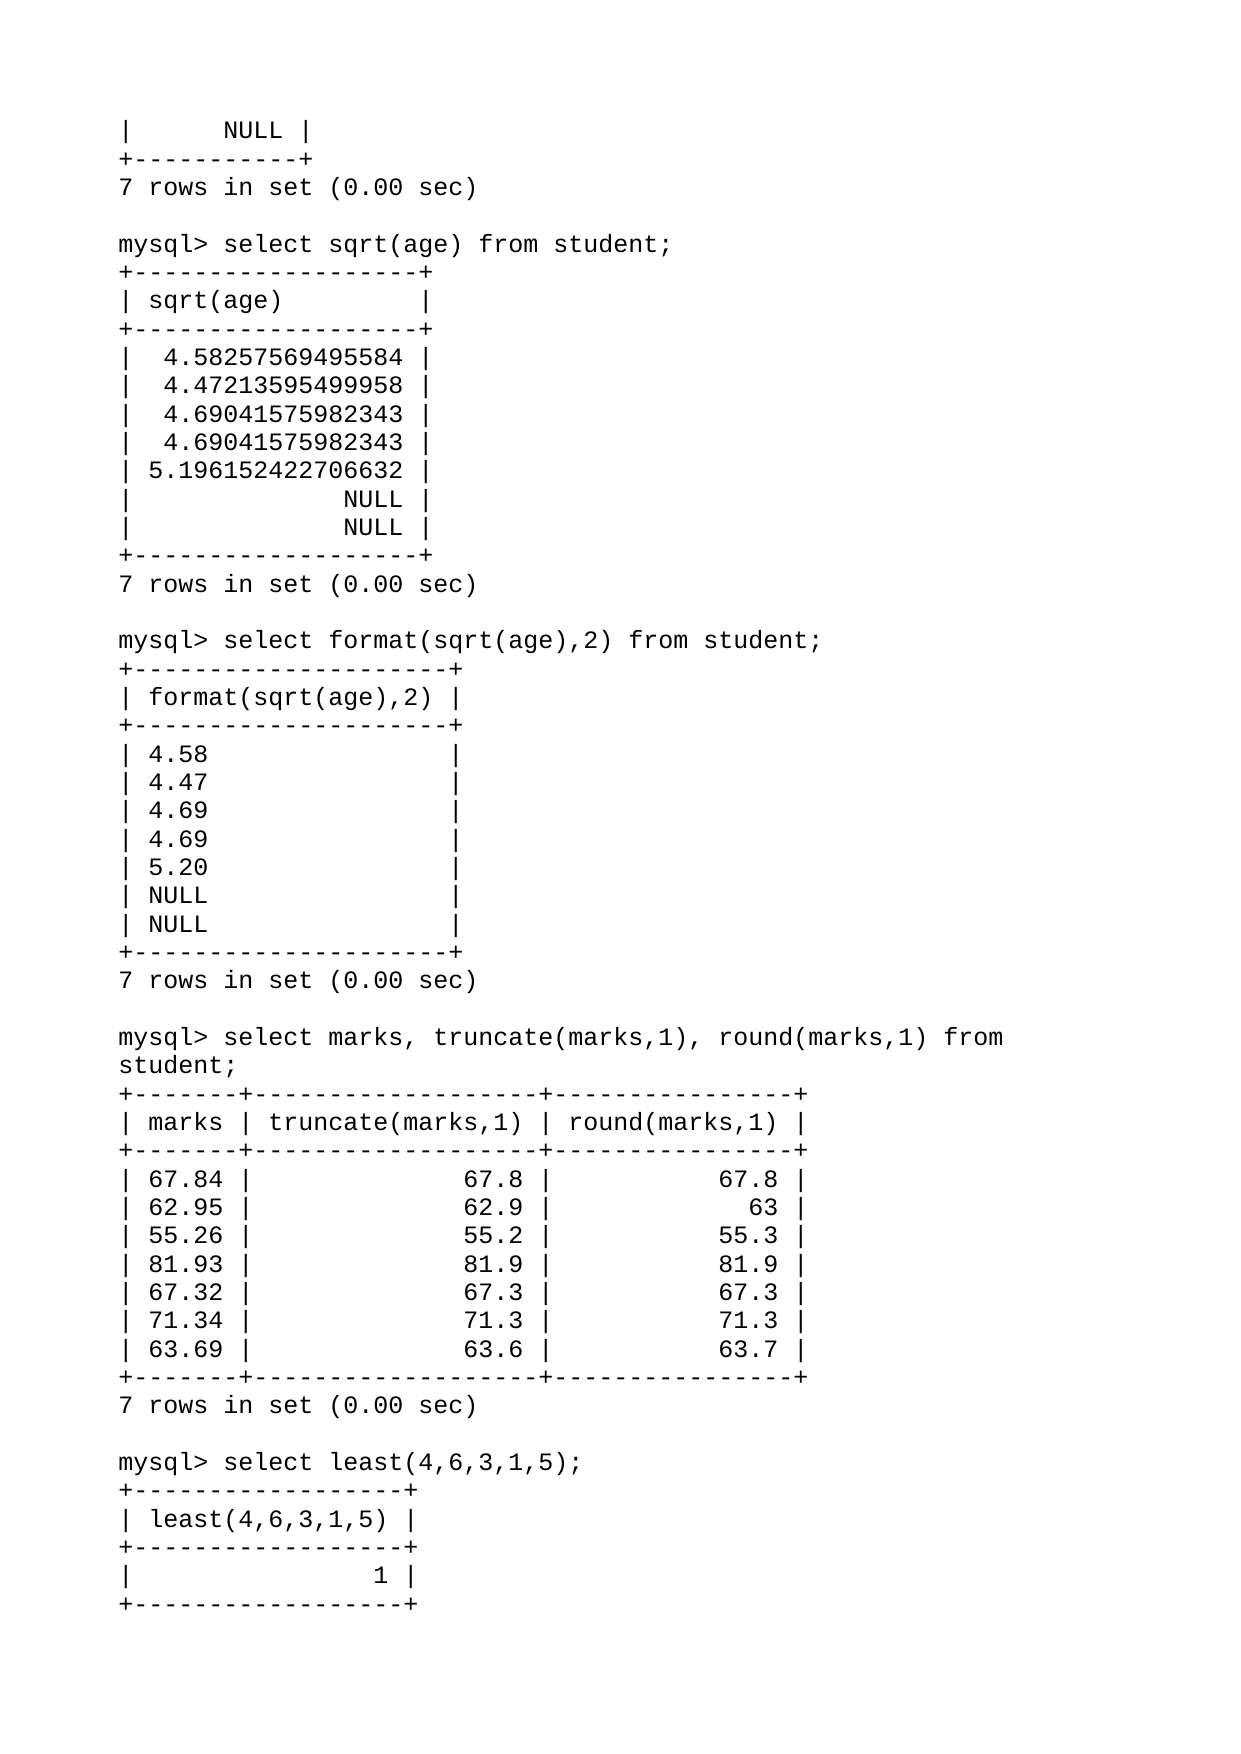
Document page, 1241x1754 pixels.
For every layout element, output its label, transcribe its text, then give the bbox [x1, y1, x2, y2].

text | 4.58257569495584 | [118, 345, 1122, 373]
text | 4.69 | [118, 798, 1122, 826]
text | format(sqrt(age),2) | [118, 685, 1122, 713]
text mysql> select least(4,6,3,1,5); [118, 1450, 1122, 1478]
text | marks | truncate(marks,1) | round(marks,1) | [118, 1110, 1122, 1138]
text | 67.32 | 67.3 | 67.3 | [118, 1280, 1122, 1308]
text | NULL | [118, 883, 1122, 911]
text | least(4,6,3,1,5) | [118, 1506, 1122, 1535]
text mysql> select format(sqrt(age),2) from student; [118, 628, 1122, 656]
text | 4.47213595499958 | [118, 373, 1122, 401]
text +---------------------+ [118, 940, 1122, 968]
text mysql> select sqrt(age) from student; [118, 231, 1122, 260]
text | NULL | [118, 486, 1122, 515]
text | 4.69041575982343 | [118, 401, 1122, 430]
text +------------------+ [118, 1478, 1122, 1506]
text | 55.26 | 55.2 | 55.3 | [118, 1223, 1122, 1251]
text +---------------------+ [118, 656, 1122, 685]
text +-------+-------------------+----------------+ [118, 1365, 1122, 1393]
text +------------------+ [118, 1591, 1122, 1620]
text 7 rows in set (0.00 sec) [118, 571, 1122, 600]
text | 63.69 | 63.6 | 63.7 | [118, 1336, 1122, 1365]
text | 62.95 | 62.9 | 63 | [118, 1195, 1122, 1223]
text +-------+-------------------+----------------+ [118, 1081, 1122, 1110]
text | 71.34 | 71.3 | 71.3 | [118, 1308, 1122, 1336]
text | 5.196152422706632 | [118, 458, 1122, 486]
text +-------------------+ [118, 260, 1122, 288]
text 7 rows in set (0.00 sec) [118, 968, 1122, 996]
text +---------------------+ [118, 713, 1122, 741]
text | 4.47 | [118, 770, 1122, 798]
text 7 rows in set (0.00 sec) [118, 175, 1122, 203]
text | 4.69 | [118, 826, 1122, 855]
text mysql> select marks, truncate(marks,1), round(marks,1) from student; [118, 1025, 1122, 1081]
text | NULL | [118, 515, 1122, 543]
text | sqrt(age) | [118, 288, 1122, 316]
text 7 rows in set (0.00 sec) [118, 1393, 1122, 1421]
text | 81.93 | 81.9 | 81.9 | [118, 1251, 1122, 1280]
text +------------------+ [118, 1535, 1122, 1563]
text | NULL | [118, 118, 1122, 146]
text | 4.69041575982343 | [118, 430, 1122, 458]
text | 4.58 | [118, 741, 1122, 770]
text | NULL | [118, 911, 1122, 940]
text +-------+-------------------+----------------+ [118, 1138, 1122, 1166]
text | 67.84 | 67.8 | 67.8 | [118, 1166, 1122, 1195]
text | 1 | [118, 1563, 1122, 1591]
text +-------------------+ [118, 543, 1122, 571]
text +-------------------+ [118, 316, 1122, 345]
text | 5.20 | [118, 855, 1122, 883]
text +-----------+ [118, 146, 1122, 175]
